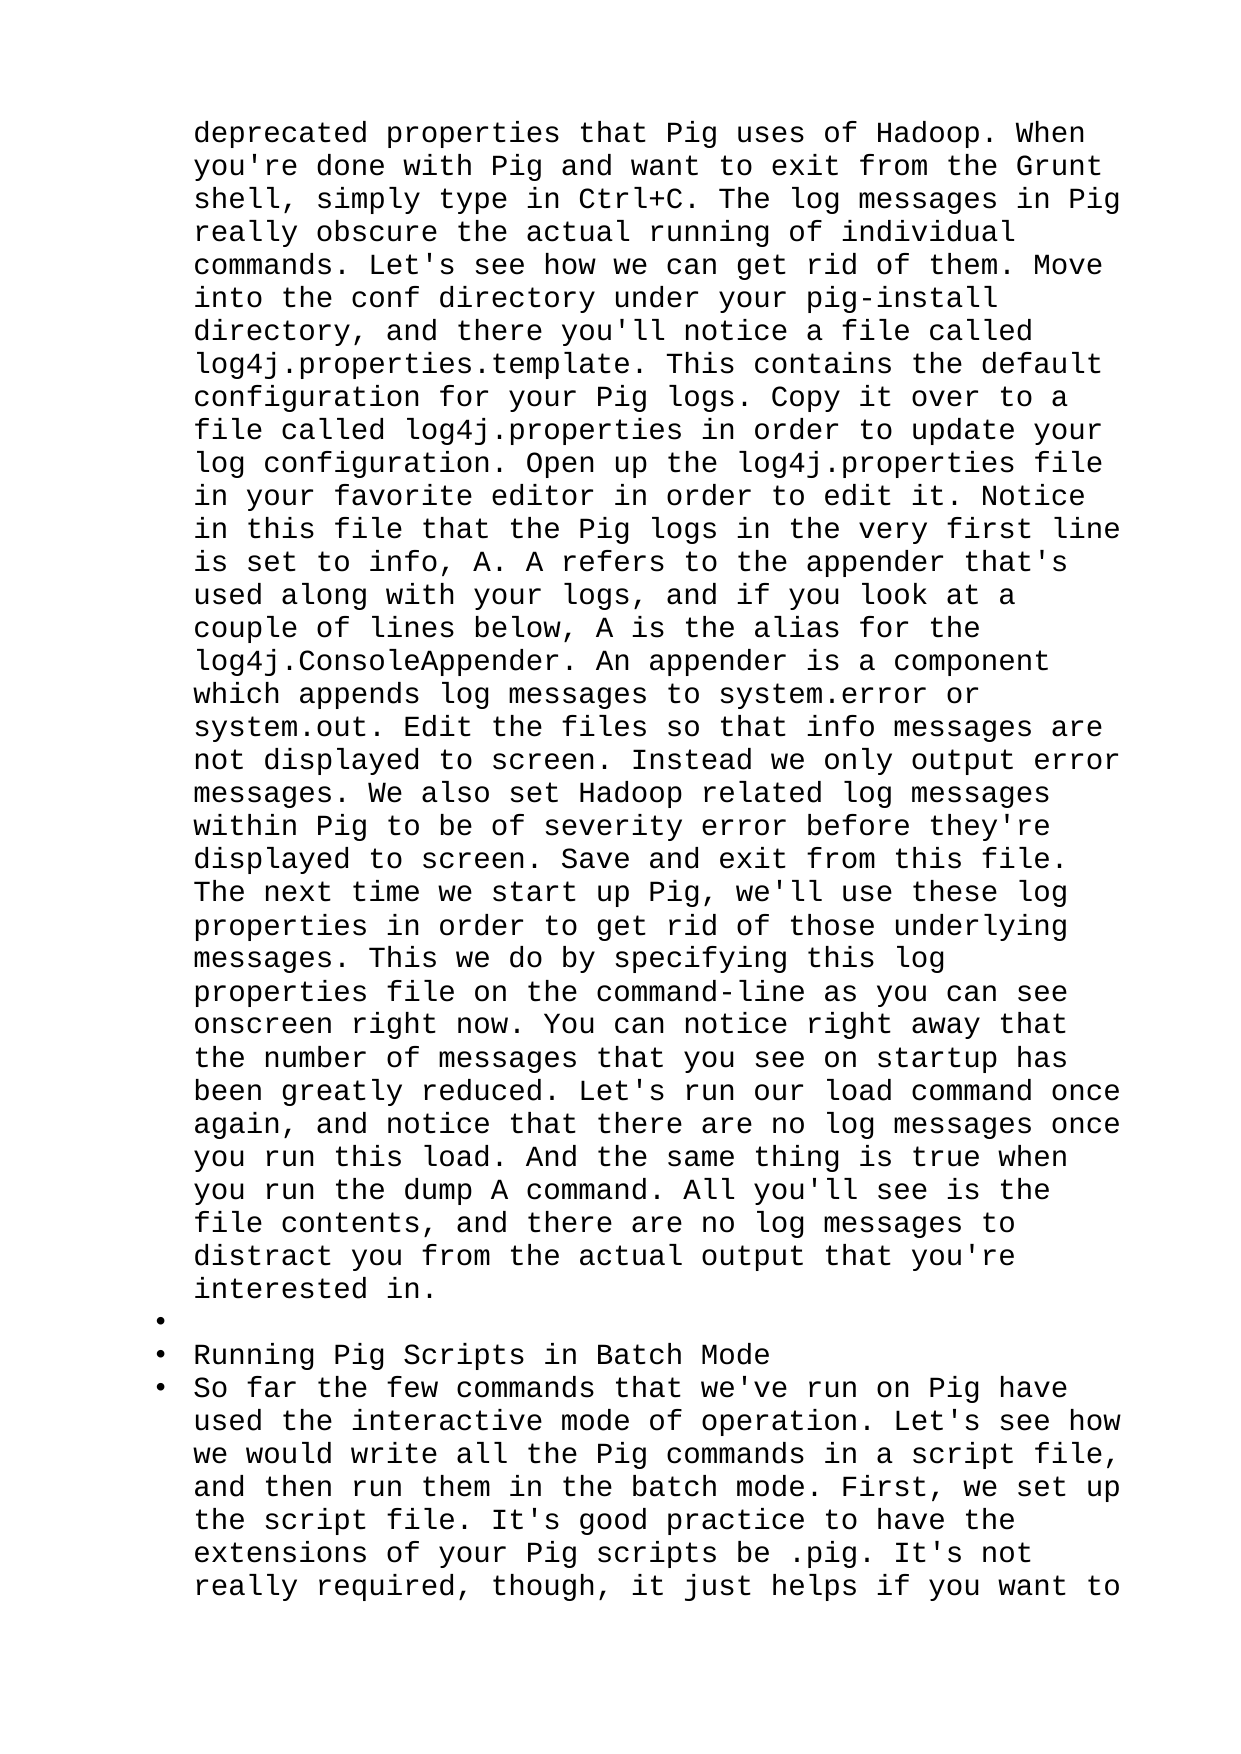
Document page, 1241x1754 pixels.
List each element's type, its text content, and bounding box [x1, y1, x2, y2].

list deprecated properties that Pig uses of Hadoop. When you're done with Pig and want to exit from the Grunt shell, simply type in Ctrl+C. The log messages in Pig really obscure the actual running of individual commands. Let's see how we can get rid of them. Move into the conf directory under your pig-install directory, and there you'll notice a file called log4j.properties.template. This contains the default configuration for your Pig logs. Copy it over to a file called log4j.properties in order to update your log configuration. Open up the log4j.properties file in your favorite editor in order to edit it. Notice in this file that the Pig logs in the very first line is set to info, A. A refers to the appender that's used along with your logs, and if you look at a couple of lines below, A is the alias for the log4j.ConsoleAppender. An appender is a component which appends log messages to system.error or system.out. Edit the files so that info messages are not displayed to screen. Instead we only output error messages. We also set Hadoop related log messages within Pig to be of severity error before they're displayed to screen. Save and exit from this file. The next time we start up Pig, we'll use these log properties in order to get rid of those underlying messages. This we do by specifying this log properties file on the command-line as you can see onscreen right now. You can notice right away that the number of messages that you see on startup has been greatly reduced. Let's run our load command once again, and notice that there are no log messages once you run this load. And the same thing is true when you run the dump A command. All you'll see is the file contents, and there are no log messages to distract you from the actual output that you're interested in. [156, 118, 1122, 1307]
list So far the few commands that we've run on Pig have used the interactive mode of operation. Let's see how we would write all the Pig commands in a script file, and then run them in the batch mode. First, we set up the script file. It's good practice to have the extensions of your Pig scripts be .pig. It's not really required, though, it just helps if you want to [156, 1373, 1122, 1604]
list Running Pig Scripts in Batch Mode [156, 1340, 1122, 1373]
